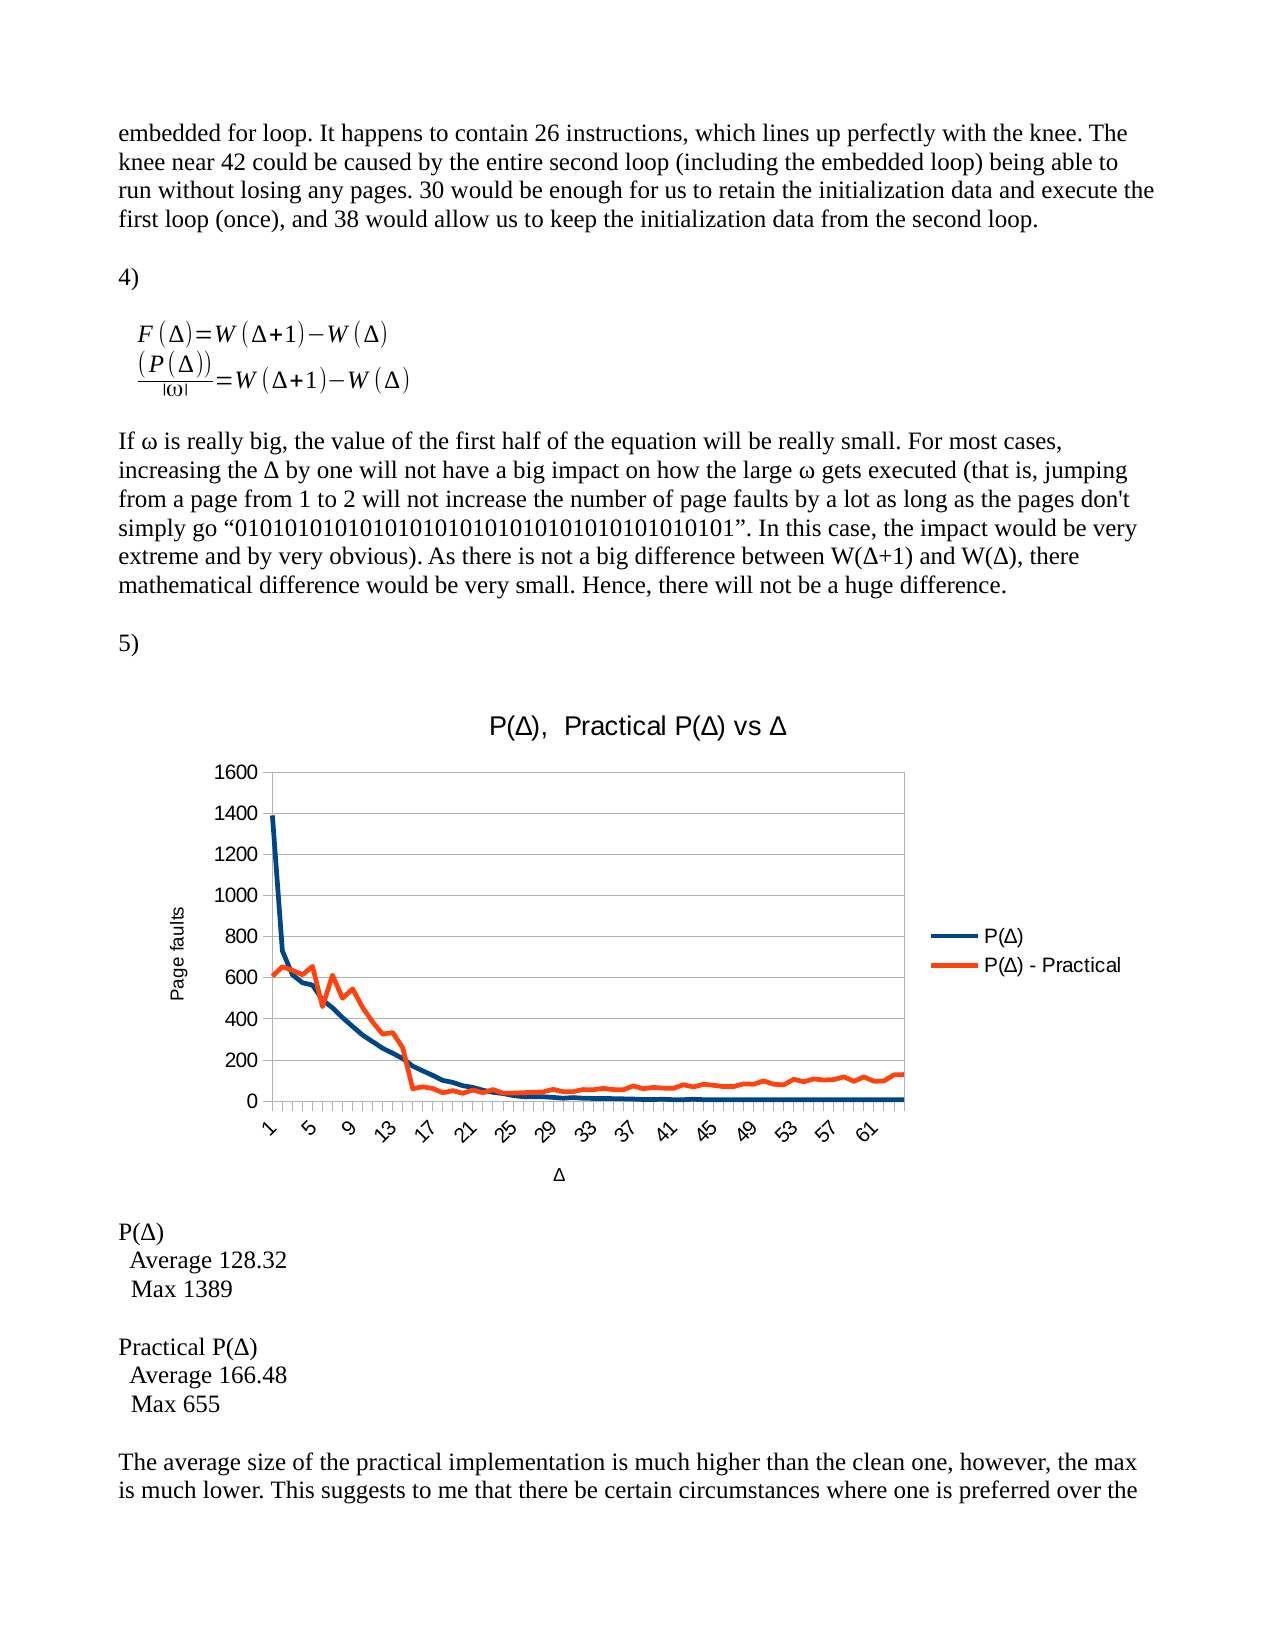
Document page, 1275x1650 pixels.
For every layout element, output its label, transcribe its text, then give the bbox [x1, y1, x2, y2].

text Average 128.32 [118, 1245, 1157, 1274]
text embedded for loop. It happens to contain 26 instructions, which lines up perfectly with the knee. The knee near 42 could be caused by the entire second loop (including the embedded loop) being able to run without losing any pages. 30 would be enough for us to retain the initialization data and execute the first loop (once), and 38 would allow us to keep the initialization data from the second loop. [118, 118, 1157, 233]
text Max 655 [118, 1389, 1157, 1418]
text Practical P(∆) [118, 1332, 1157, 1360]
text 5) [118, 628, 1157, 656]
text If ω is really big, the value of the first half of the equation will be really small. For most cases, increasing the ∆ by one will not have a big impact on how the large ω gets executed (that is, jumping from a page from 1 to 2 will not increase the number of page faults by a lot as long as the pages don't simply go “0101010101010101010101010101010101010101”. In this case, the impact would be very extreme and by very obvious). As there is not a big difference between W(∆+1) and W(∆), there mathematical difference would be very small. Hence, there will not be a huge difference. [118, 426, 1157, 599]
text 4) [118, 262, 1157, 291]
text Max 1389 [118, 1274, 1157, 1303]
text Average 166.48 [118, 1360, 1157, 1389]
text The average size of the practical implementation is much higher than the clean one, however, the max is much lower. This suggests to me that there be certain circumstances where one is preferred over the [118, 1447, 1157, 1504]
text P(∆) [118, 685, 1157, 1245]
